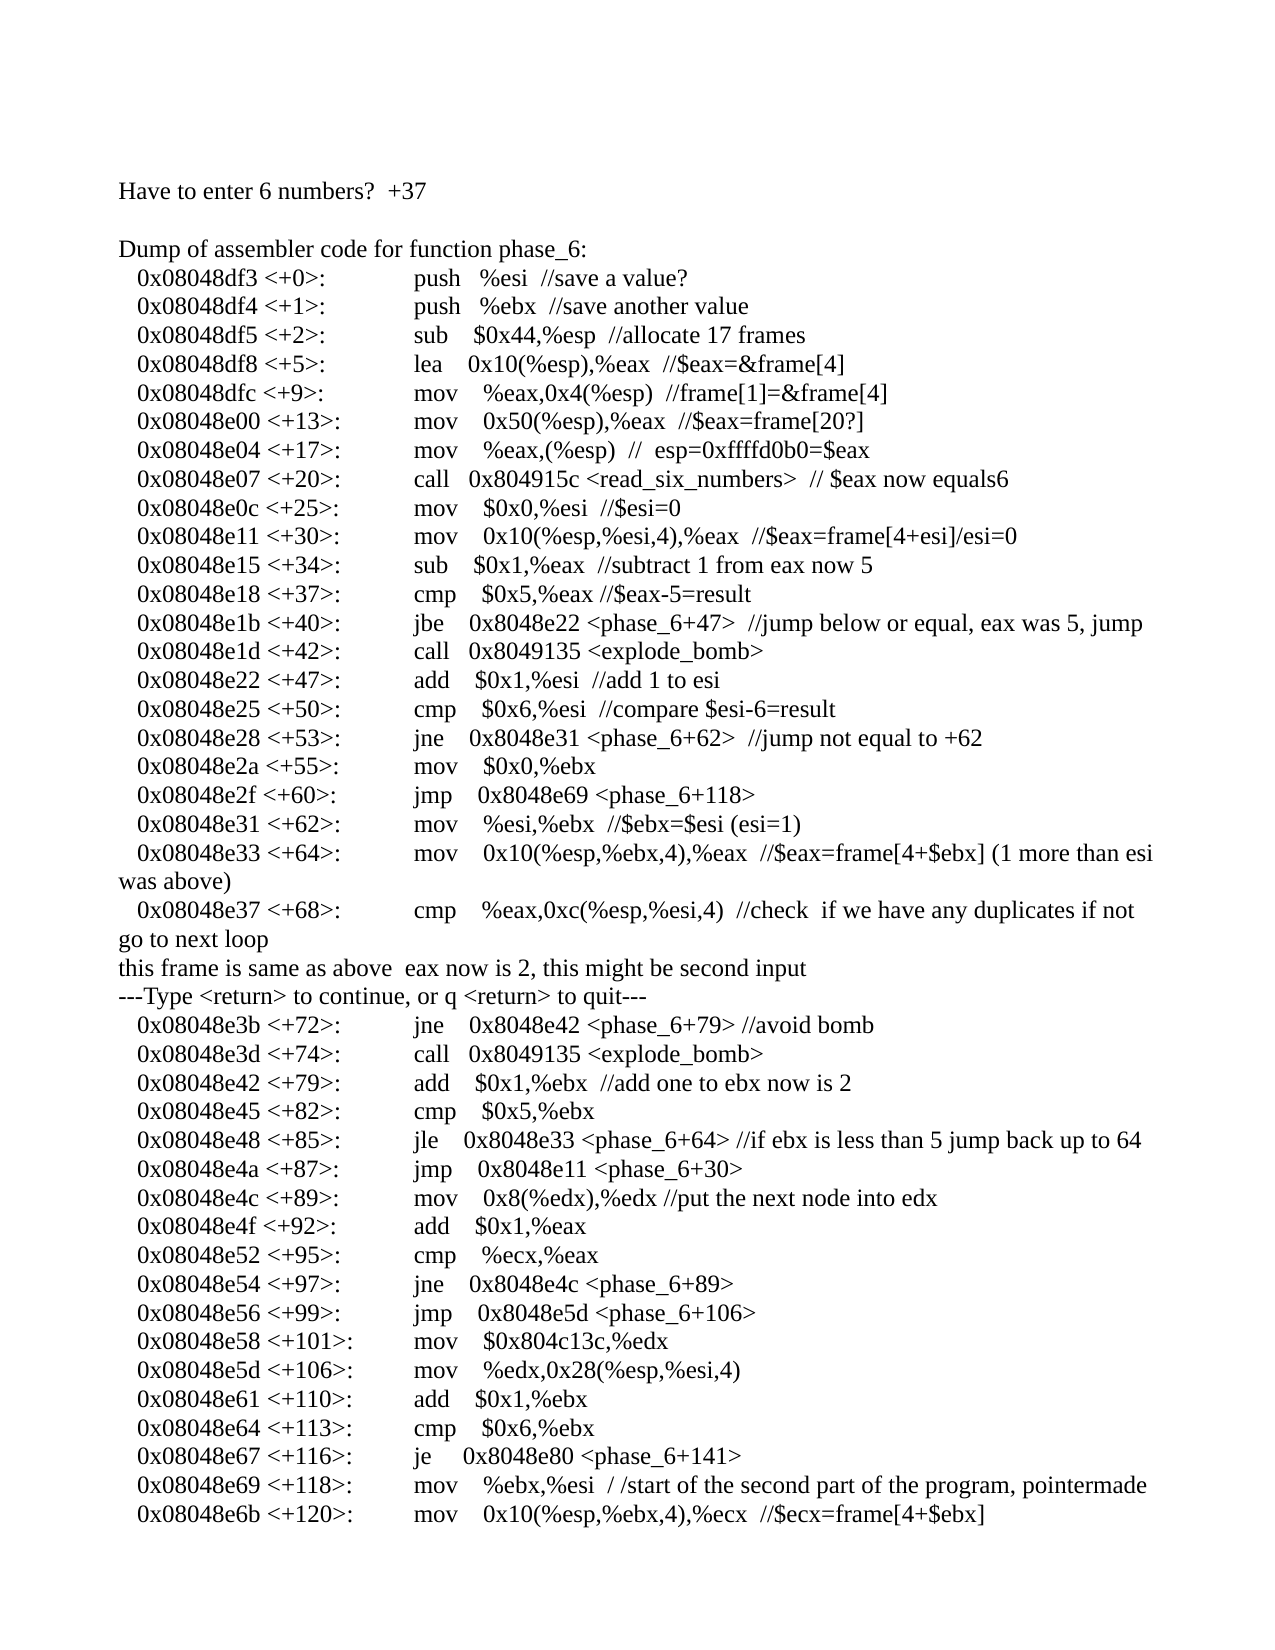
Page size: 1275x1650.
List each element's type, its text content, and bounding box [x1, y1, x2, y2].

text 0x08048e48 <+85>: jle 0x8048e33 <phase_6+64> //if ebx is less than 5 jump back up to 64 [118, 1125, 1157, 1154]
text Dump of assembler code for function phase_6: [118, 234, 1157, 263]
text 0x08048e52 <+95>: cmp %ecx,%eax [118, 1240, 1157, 1269]
text 0x08048e67 <+116>: je 0x8048e80 <phase_6+141> [118, 1441, 1157, 1470]
text 0x08048e58 <+101>: mov $0x804c13c,%edx [118, 1326, 1157, 1355]
text 0x08048e3b <+72>: jne 0x8048e42 <phase_6+79> //avoid bomb [118, 1010, 1157, 1039]
text 0x08048df5 <+2>: sub $0x44,%esp //allocate 17 frames [118, 320, 1157, 349]
text Have to enter 6 numbers? +37 [118, 176, 1157, 205]
text 0x08048e56 <+99>: jmp 0x8048e5d <phase_6+106> [118, 1298, 1157, 1326]
text 0x08048e61 <+110>: add $0x1,%ebx [118, 1384, 1157, 1413]
text 0x08048e1b <+40>: jbe 0x8048e22 <phase_6+47> //jump below or equal, eax was 5, jump [118, 608, 1157, 636]
text 0x08048e45 <+82>: cmp $0x5,%ebx [118, 1096, 1157, 1125]
text 0x08048e3d <+74>: call 0x8049135 <explode_bomb> [118, 1039, 1157, 1068]
text 0x08048e6b <+120>: mov 0x10(%esp,%ebx,4),%ecx //$ecx=frame[4+$ebx] [118, 1499, 1157, 1528]
text 0x08048dfc <+9>: mov %eax,0x4(%esp) //frame[1]=&frame[4] [118, 378, 1157, 406]
text 0x08048e2f <+60>: jmp 0x8048e69 <phase_6+118> [118, 780, 1157, 809]
text 0x08048e42 <+79>: add $0x1,%ebx //add one to ebx now is 2 [118, 1068, 1157, 1096]
text 0x08048e69 <+118>: mov %ebx,%esi / /start of the second part of the program, pointermade [118, 1470, 1157, 1499]
text 0x08048e11 <+30>: mov 0x10(%esp,%esi,4),%eax //$eax=frame[4+esi]/esi=0 [118, 521, 1157, 550]
text 0x08048e4a <+87>: jmp 0x8048e11 <phase_6+30> [118, 1154, 1157, 1183]
text 0x08048e15 <+34>: sub $0x1,%eax //subtract 1 from eax now 5 [118, 550, 1157, 579]
text 0x08048e1d <+42>: call 0x8049135 <explode_bomb> [118, 636, 1157, 665]
text 0x08048e4f <+92>: add $0x1,%eax [118, 1211, 1157, 1240]
text 0x08048e04 <+17>: mov %eax,(%esp) // esp=0xffffd0b0=$eax [118, 435, 1157, 464]
text 0x08048e2a <+55>: mov $0x0,%ebx [118, 751, 1157, 780]
text ---Type <return> to continue, or q <return> to quit--- [118, 981, 1157, 1010]
text 0x08048df3 <+0>: push %esi //save a value? [118, 263, 1157, 291]
text 0x08048e00 <+13>: mov 0x50(%esp),%eax //$eax=frame[20?] [118, 406, 1157, 435]
text 0x08048e5d <+106>: mov %edx,0x28(%esp,%esi,4) [118, 1355, 1157, 1384]
text 0x08048e54 <+97>: jne 0x8048e4c <phase_6+89> [118, 1269, 1157, 1298]
text this frame is same as above eax now is 2, this might be second input [118, 953, 1157, 981]
text 0x08048e07 <+20>: call 0x804915c <read_six_numbers> // $eax now equals6 [118, 464, 1157, 493]
text 0x08048df8 <+5>: lea 0x10(%esp),%eax //$eax=&frame[4] [118, 349, 1157, 378]
text 0x08048e64 <+113>: cmp $0x6,%ebx [118, 1413, 1157, 1441]
text 0x08048e31 <+62>: mov %esi,%ebx //$ebx=$esi (esi=1) [118, 809, 1157, 838]
text 0x08048e28 <+53>: jne 0x8048e31 <phase_6+62> //jump not equal to +62 [118, 723, 1157, 751]
text 0x08048e4c <+89>: mov 0x8(%edx),%edx //put the next node into edx [118, 1183, 1157, 1211]
text 0x08048e37 <+68>: cmp %eax,0xc(%esp,%esi,4) //check if we have any duplicates if not go to next loop [118, 895, 1157, 953]
text 0x08048df4 <+1>: push %ebx //save another value [118, 291, 1157, 320]
text 0x08048e18 <+37>: cmp $0x5,%eax //$eax-5=result [118, 579, 1157, 608]
text 0x08048e0c <+25>: mov $0x0,%esi //$esi=0 [118, 493, 1157, 521]
text 0x08048e25 <+50>: cmp $0x6,%esi //compare $esi-6=result [118, 694, 1157, 723]
text 0x08048e33 <+64>: mov 0x10(%esp,%ebx,4),%eax //$eax=frame[4+$ebx] (1 more than esi was above) [118, 838, 1157, 895]
text 0x08048e22 <+47>: add $0x1,%esi //add 1 to esi [118, 665, 1157, 694]
